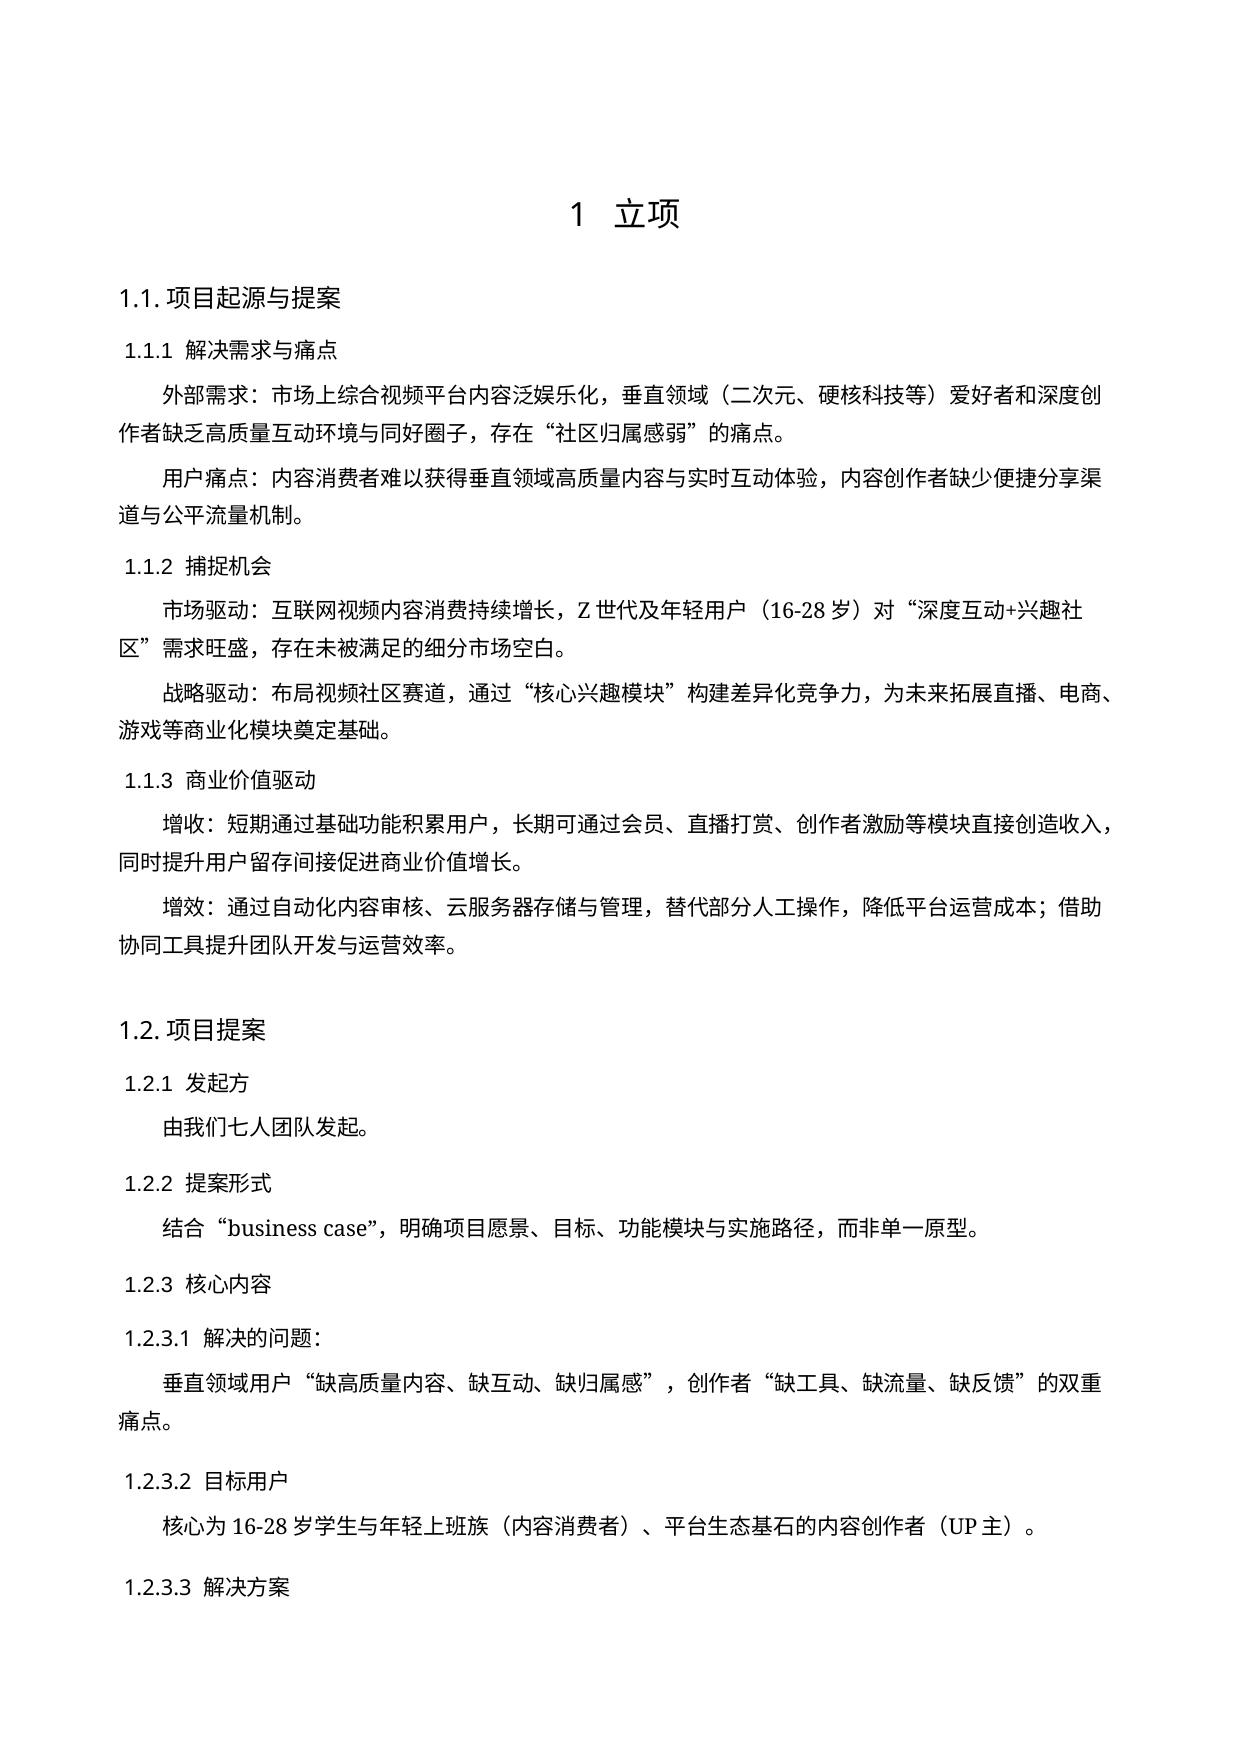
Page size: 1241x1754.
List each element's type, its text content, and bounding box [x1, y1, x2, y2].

text 外部需求：市场上综合视频平台内容泛娱乐化，垂直领域（二次元、硬核科技等）爱好者和深度创作者缺乏高质量互动环境与同好圈子，存在“社区归属感弱”的痛点。 [118, 378, 1122, 447]
subtitle 提案形式 [118, 1166, 1122, 1198]
subtitle 目标用户 [118, 1464, 1122, 1496]
text 战略驱动：布局视频社区赛道，通过“核心兴趣模块”构建差异化竞争力，为未来拓展直播、电商、游戏等商业化模块奠定基础。 [118, 676, 1122, 745]
subtitle 解决的问题： [118, 1321, 1122, 1353]
subtitle 项目提案 [118, 1011, 1122, 1047]
subtitle 商业价值驱动 [118, 763, 1122, 795]
text 垂直领域用户“缺高质量内容、缺互动、缺归属感”，创作者“缺工具、缺流量、缺反馈”的双重痛点。 [118, 1366, 1122, 1435]
subtitle 项目起源与提案 [118, 278, 1122, 314]
text 由我们七人团队发起。 [118, 1110, 1122, 1142]
text 增收：短期通过基础功能积累用户，长期可通过会员、直播打赏、创作者激励等模块直接创造收入，同时提升用户留存间接促进商业价值增长。 [118, 807, 1122, 877]
subtitle 立项 [118, 188, 1122, 236]
text 核心为16-28岁学生与年轻上班族（内容消费者）、平台生态基石的内容创作者（UP主）。 [118, 1509, 1122, 1541]
text 市场驱动：互联网视频内容消费持续增长，Z世代及年轻用户（16-28岁）对“深度互动+兴趣社区”需求旺盛，存在未被满足的细分市场空白。 [118, 593, 1122, 663]
subtitle 发起方 [118, 1066, 1122, 1097]
subtitle 捕捉机会 [118, 549, 1122, 580]
subtitle 解决需求与痛点 [118, 333, 1122, 365]
subtitle 核心内容 [118, 1267, 1122, 1299]
text 结合“business case”，明确项目愿景、目标、功能模块与实施路径，而非单一原型。 [118, 1211, 1122, 1242]
text 用户痛点：内容消费者难以获得垂直领域高质量内容与实时互动体验，内容创作者缺少便捷分享渠道与公平流量机制。 [118, 461, 1122, 530]
text 增效：通过自动化内容审核、云服务器存储与管理，替代部分人工操作，降低平台运营成本；借助协同工具提升团队开发与运营效率。 [118, 890, 1122, 959]
subtitle 解决方案 [118, 1570, 1122, 1602]
